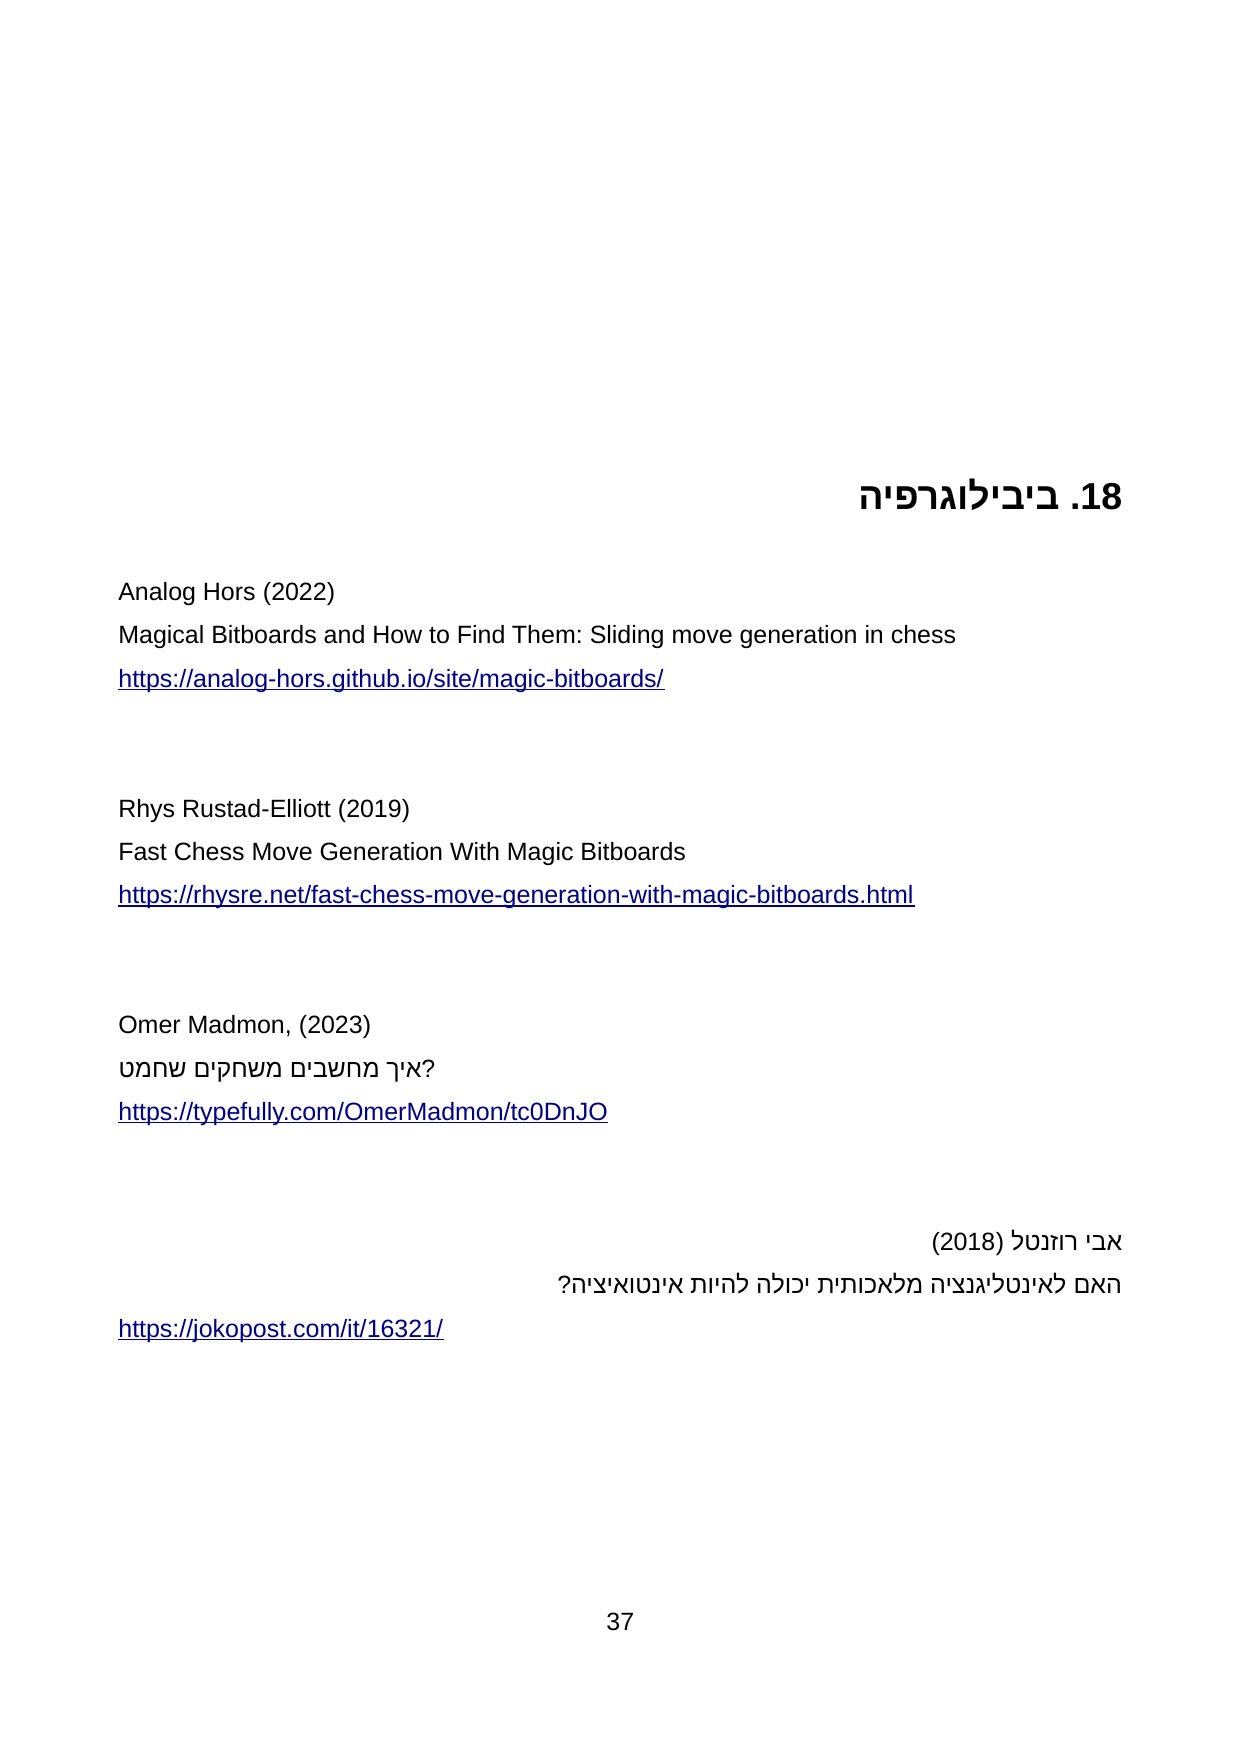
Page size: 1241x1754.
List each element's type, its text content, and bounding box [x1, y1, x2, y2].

text Rhys Rustad‑Elliott (2019) [118, 794, 1122, 822]
text Magical Bitboards and How to Find Them: Sliding move generation in chess [118, 620, 1122, 649]
text https://rhysre.net/fast-chess-move-generation-with-magic-bitboards.html [118, 880, 1122, 909]
text https://jokopost.com/it/16321/ [118, 1314, 1122, 1342]
subtitle 18. ביבילוגרפיה [118, 474, 1122, 517]
text https://analog-hors.github.io/site/magic-bitboards/ [118, 664, 1122, 692]
text איך מחשבים משחקים שחמט? [118, 1054, 1122, 1082]
text https://typefully.com/OmerMadmon/tc0DnJO [118, 1097, 1122, 1126]
text Analog Hors (2022) [118, 577, 1122, 606]
text האם לאינטליגנציה מלאכותית יכולה להיות אינטואיציה? [118, 1270, 1122, 1299]
text Omer Madmon, (2023) [118, 1010, 1122, 1039]
text Fast Chess Move Generation With Magic Bitboards [118, 837, 1122, 866]
text אבי רוזנטל (2018) [118, 1227, 1122, 1256]
